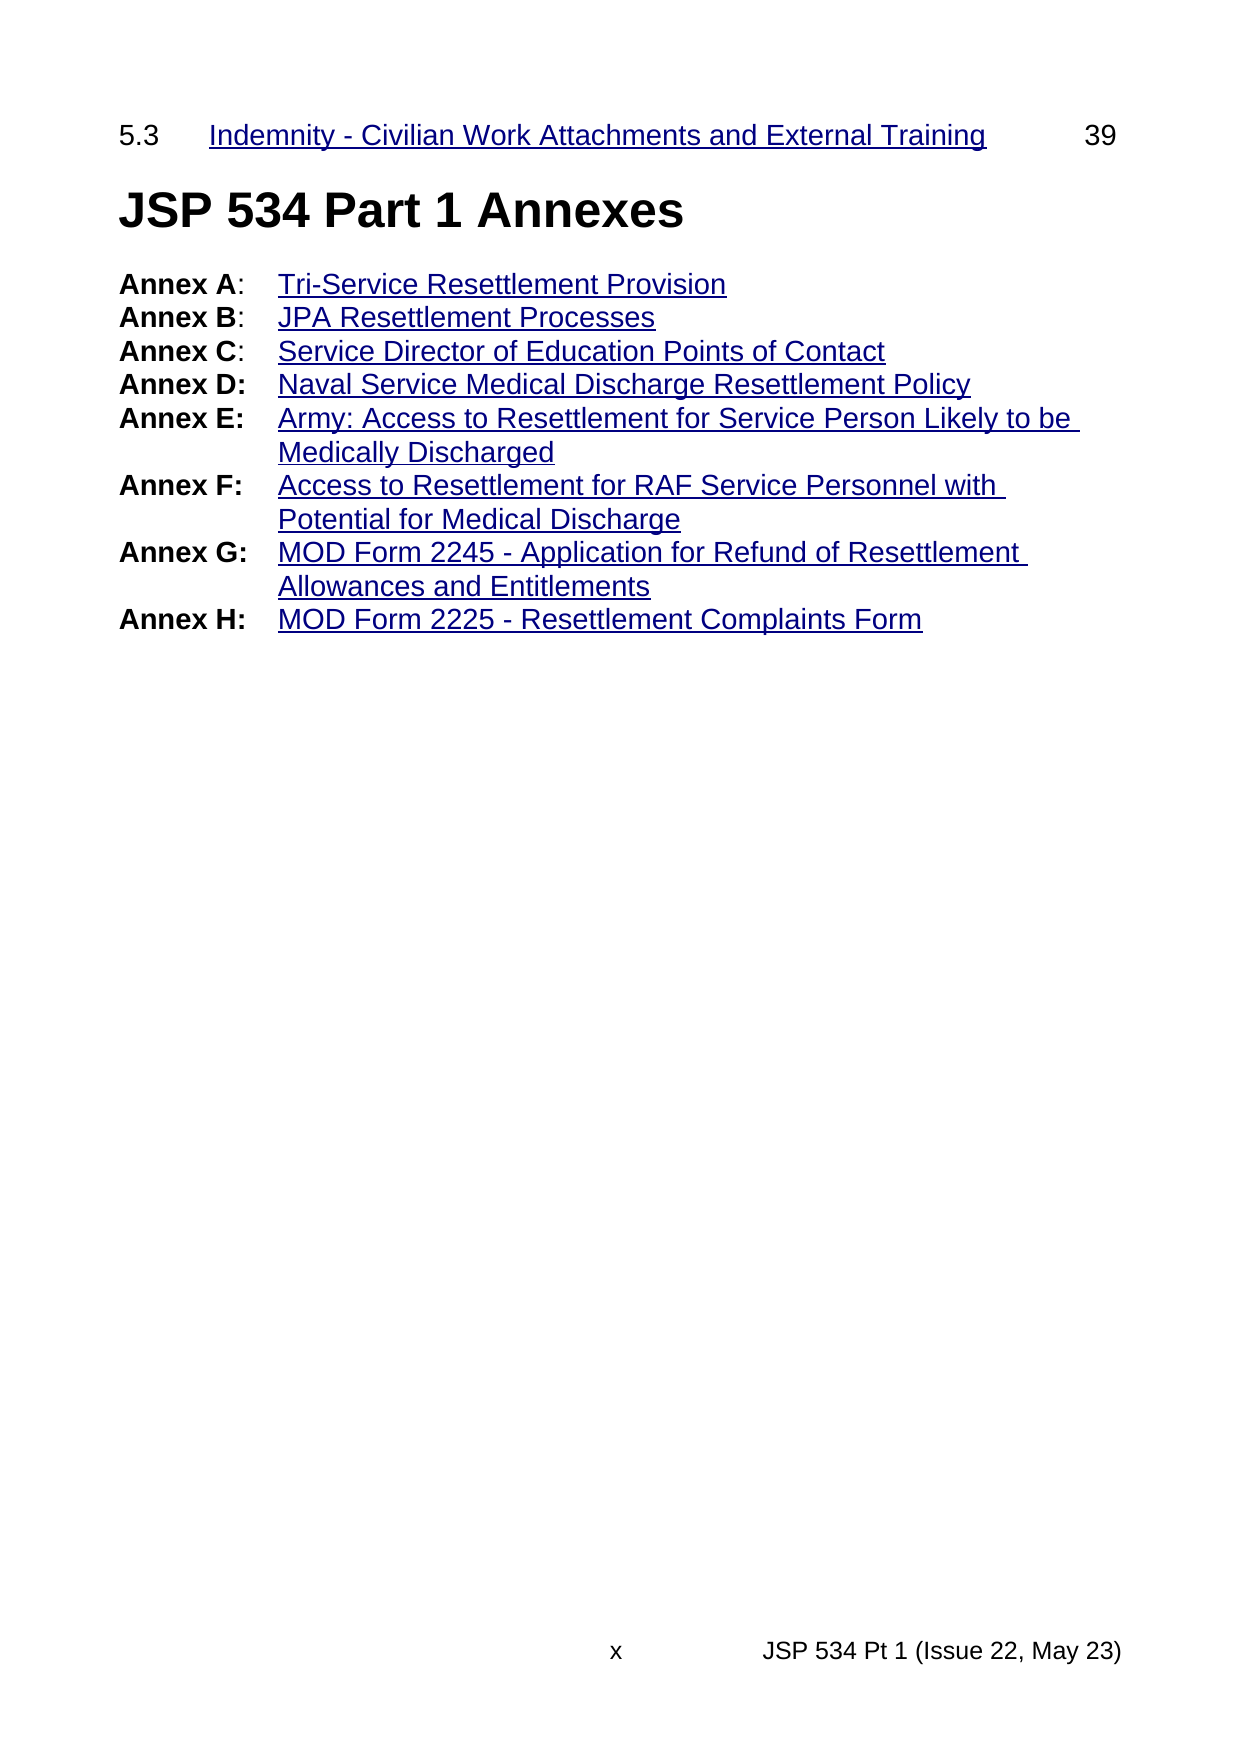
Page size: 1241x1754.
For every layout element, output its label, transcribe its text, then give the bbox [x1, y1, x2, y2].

table_cell Annex G: [118, 535, 266, 602]
table_cell MOD Form 2245 - Application for Refund of Resettlement Allowances and Entitlements [266, 535, 1122, 602]
text JSP 534 Part 1 Annexes [118, 180, 1122, 238]
table_cell 5.3 [118, 118, 197, 152]
table_cell Access to Resettlement for RAF Service Personnel with Potential for Medical Discharge [266, 468, 1122, 535]
table_cell Naval Service Medical Discharge Resettlement Policy [266, 367, 1122, 401]
table_cell Annex H: [118, 603, 266, 636]
table_cell 39 [1036, 118, 1122, 152]
table_cell JPA Resettlement Processes [266, 300, 1122, 334]
table_cell Annex F: [118, 468, 266, 535]
table_cell Annex C: [118, 334, 266, 367]
table_cell Annex E: [118, 401, 266, 468]
table_cell Army: Access to Resettlement for Service Person Likely to be Medically Discharged [266, 401, 1122, 468]
table_header Annex A: [118, 267, 266, 300]
table_header Tri-Service Resettlement Provision [266, 267, 1122, 300]
table_cell Annex B: [118, 300, 266, 334]
table_cell Indemnity - Civilian Work Attachments and External Training [198, 118, 1036, 152]
table_cell MOD Form 2225 - Resettlement Complaints Form [266, 603, 1122, 636]
table_cell Service Director of Education Points of Contact [266, 334, 1122, 367]
table_cell Annex D: [118, 367, 266, 401]
